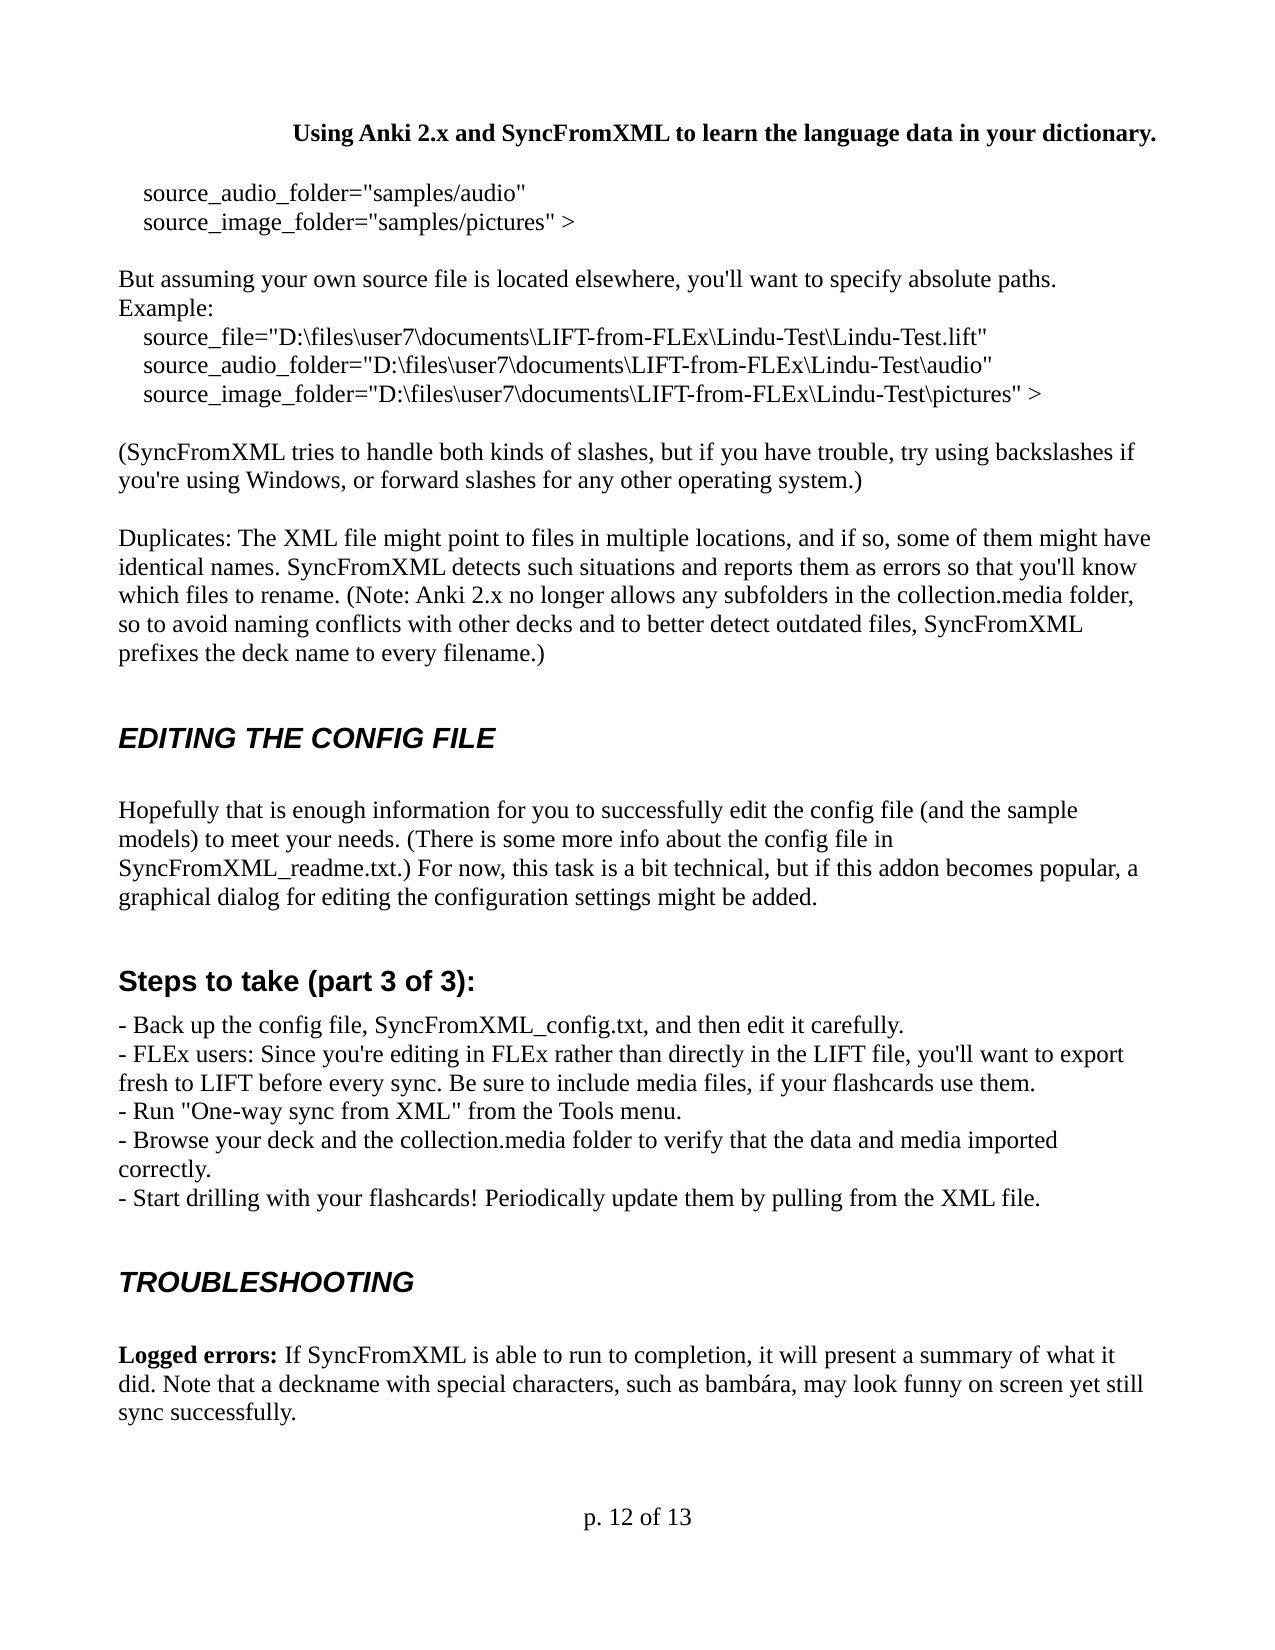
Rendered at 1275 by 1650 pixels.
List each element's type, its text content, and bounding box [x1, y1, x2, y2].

text source_audio_folder="D:\files\user7\documents\LIFT-from-FLEx\Lindu-Test\audio" [118, 351, 1157, 379]
text Logged errors: If SyncFromXML is able to run to completion, it will present a summary of what it did. Note that a deckname with special characters, such as bambára, may look funny on screen yet still sync successfully. [118, 1340, 1157, 1426]
text - Run "One-way sync from XML" from the Tools menu. [118, 1096, 1157, 1125]
subtitle EDITING THE CONFIG FILE [118, 721, 1157, 754]
text - Back up the config file, SyncFromXML_config.txt, and then edit it carefully. [118, 1010, 1157, 1039]
text source_file="D:\files\user7\documents\LIFT-from-FLEx\Lindu-Test\Lindu-Test.lift" [118, 322, 1157, 351]
subtitle Steps to take (part 3 of 3): [118, 964, 1157, 998]
text source_image_folder="D:\files\user7\documents\LIFT-from-FLEx\Lindu-Test\pictures" > [118, 379, 1157, 408]
text Duplicates: The XML file might point to files in multiple locations, and if so, some of them might have identical names. SyncFromXML detects such situations and reports them as errors so that you'll know which files to rename. (Note: Anki 2.x no longer allows any subfolders in the collection.media folder, so to avoid naming conflicts with other decks and to better detect outdated files, SyncFromXML prefixes the deck name to every filename.) [118, 523, 1157, 667]
text - Browse your deck and the collection.media folder to verify that the data and media imported correctly. [118, 1125, 1157, 1183]
text source_image_folder="samples/pictures" > [118, 207, 1157, 236]
text Hopefully that is enough information for you to successfully edit the config file (and the sample models) to meet your needs. (There is some more info about the config file in SyncFromXML_readme.txt.) For now, this task is a bit technical, but if this addon becomes popular, a graphical dialog for editing the configuration settings might be added. [118, 795, 1157, 910]
text (SyncFromXML tries to handle both kinds of slashes, but if you have trouble, try using backslashes if you're using Windows, or forward slashes for any other operating system.) [118, 437, 1157, 494]
subtitle TROUBLESHOOTING [118, 1265, 1157, 1299]
text - Start drilling with your flashcards! Periodically update them by pulling from the XML file. [118, 1183, 1157, 1211]
text But assuming your own source file is located elsewhere, you'll want to specify absolute paths. Example: [118, 264, 1157, 322]
text - FLEx users: Since you're editing in FLEx rather than directly in the LIFT file, you'll want to export fresh to LIFT before every sync. Be sure to include media files, if your flashcards use them. [118, 1039, 1157, 1096]
text source_audio_folder="samples/audio" [118, 178, 1157, 207]
